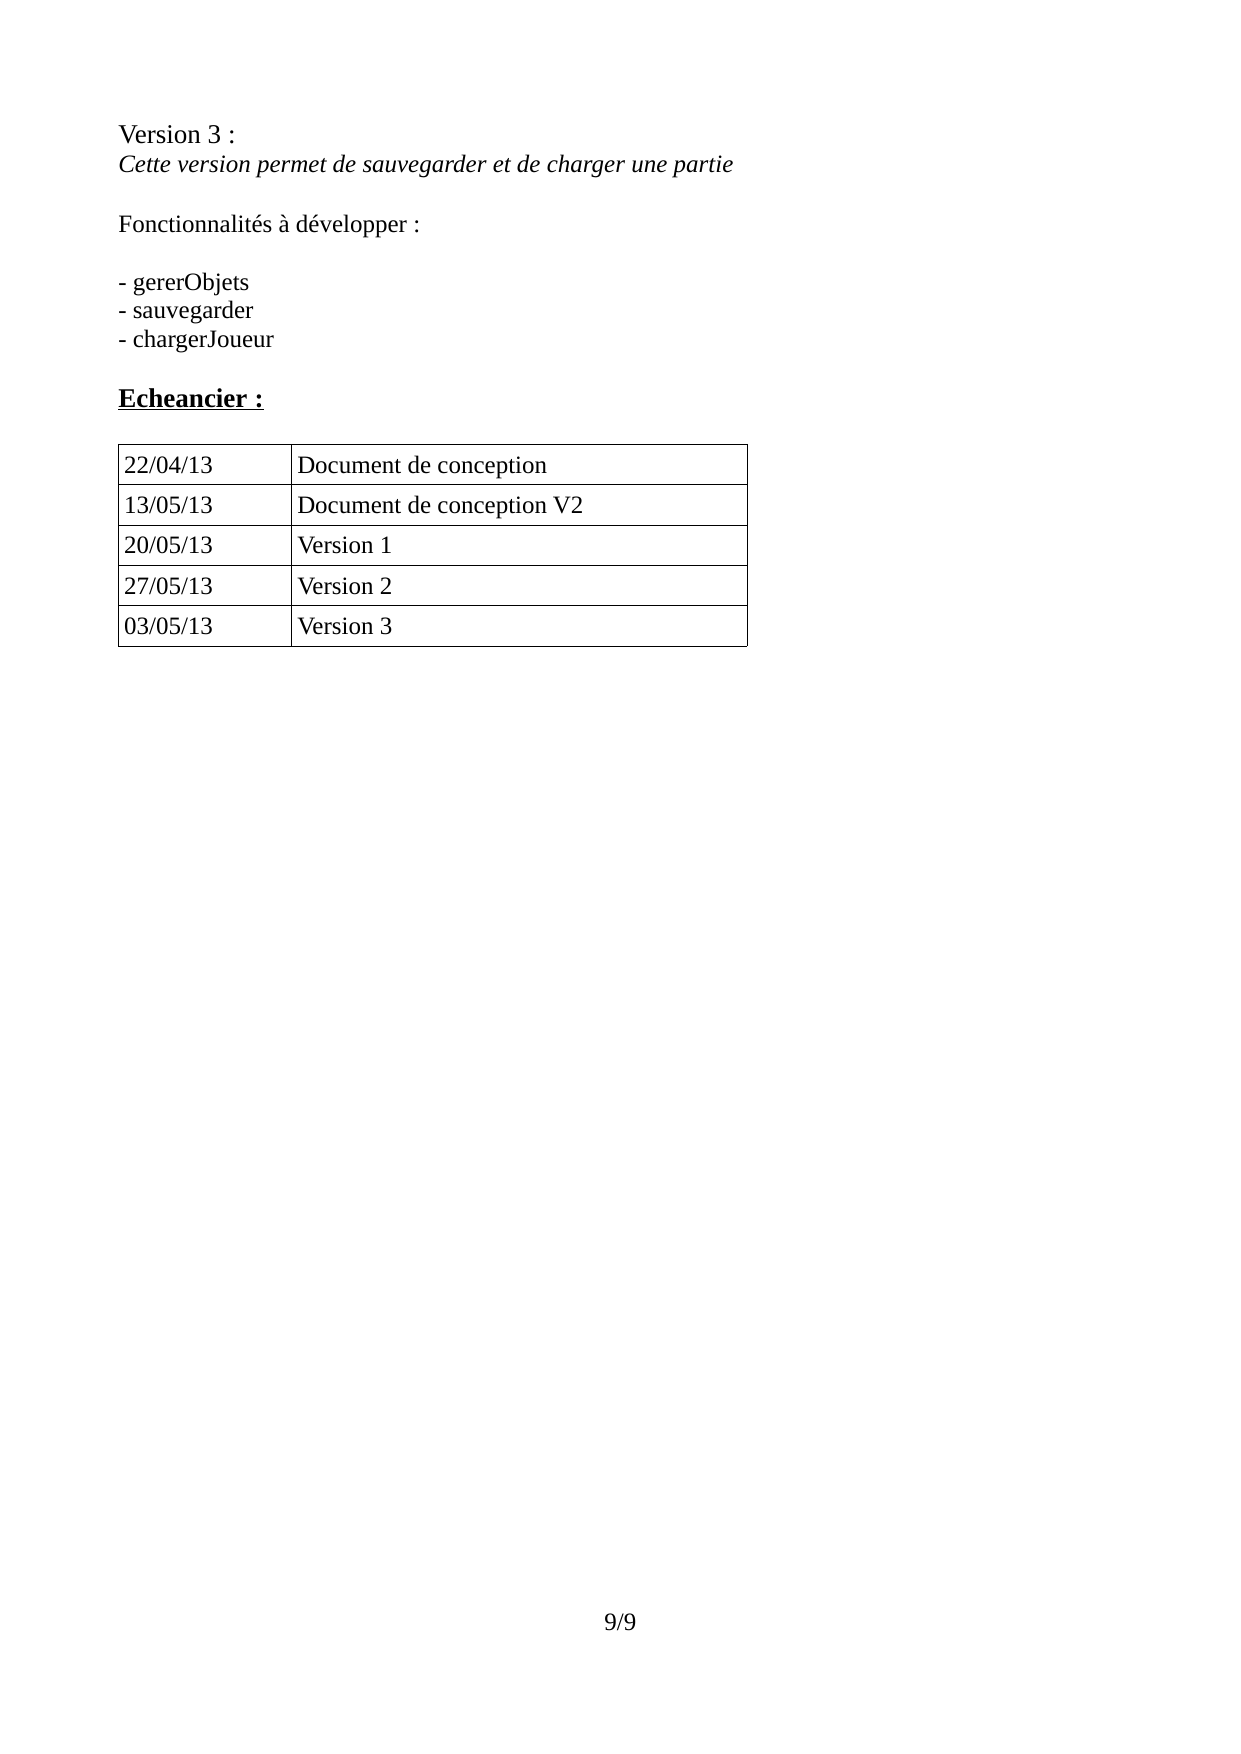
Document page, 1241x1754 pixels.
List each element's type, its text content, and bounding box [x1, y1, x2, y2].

table_cell 03/05/13 [119, 606, 291, 646]
list Cette version permet de sauvegarder et de charger une partie [81, 149, 1122, 178]
text - gererObjets [118, 267, 1122, 295]
table_cell Version 1 [292, 526, 747, 565]
list Fonctionnalités à développer : [81, 209, 1122, 238]
table_cell Version 3 [292, 606, 747, 646]
table_cell 27/05/13 [119, 566, 291, 605]
list Version 3 : [118, 118, 1122, 149]
table_cell Version 2 [292, 566, 747, 605]
table_cell Document de conception V2 [292, 485, 747, 524]
table_cell 13/05/13 [119, 485, 291, 524]
table_cell 20/05/13 [119, 526, 291, 565]
table_header Document de conception [292, 445, 747, 484]
text - chargerJoueur [118, 324, 1122, 353]
list Echeancier : [81, 382, 1122, 413]
table_header 22/04/13 [119, 445, 291, 484]
list - sauvegarder [81, 295, 1122, 324]
